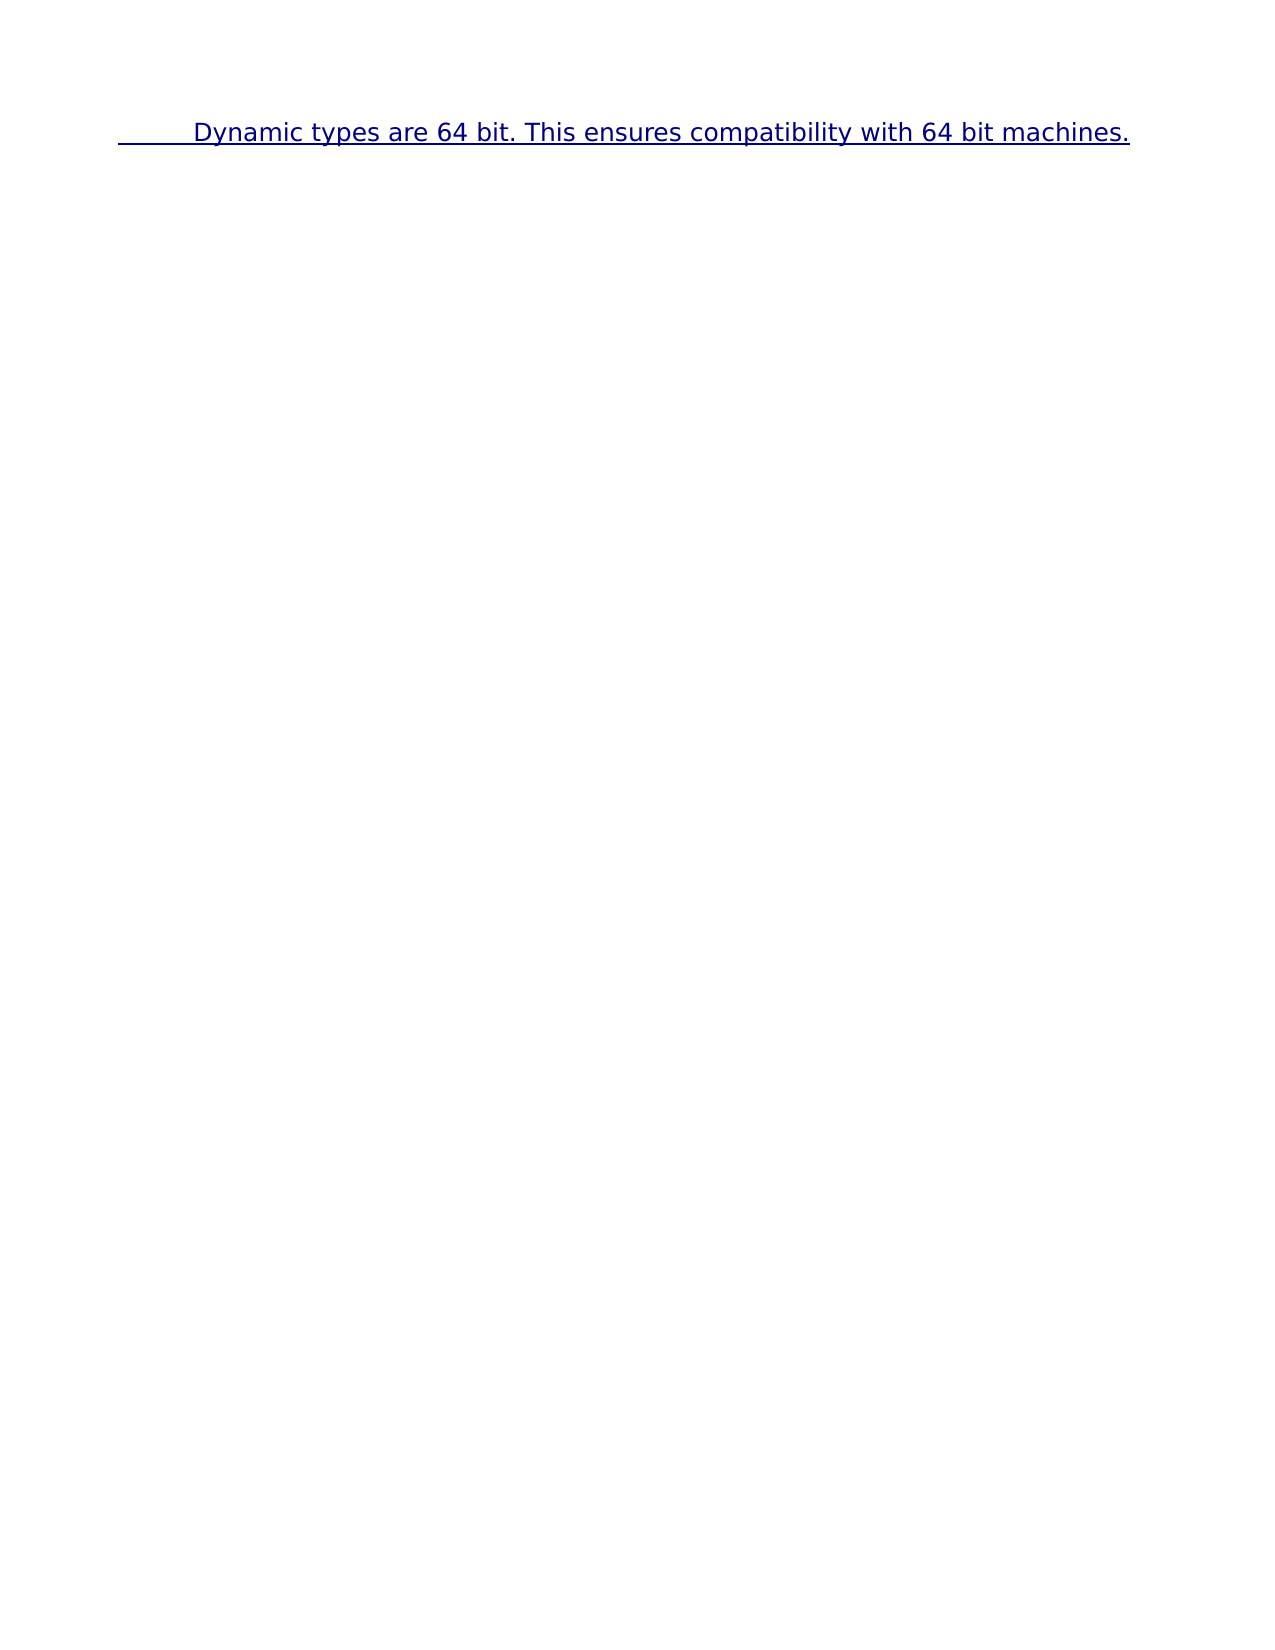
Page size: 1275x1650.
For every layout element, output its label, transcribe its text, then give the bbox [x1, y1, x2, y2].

text Dynamic types are 64 bit. This ensures compatibility with 64 bit machines. [118, 118, 1157, 147]
